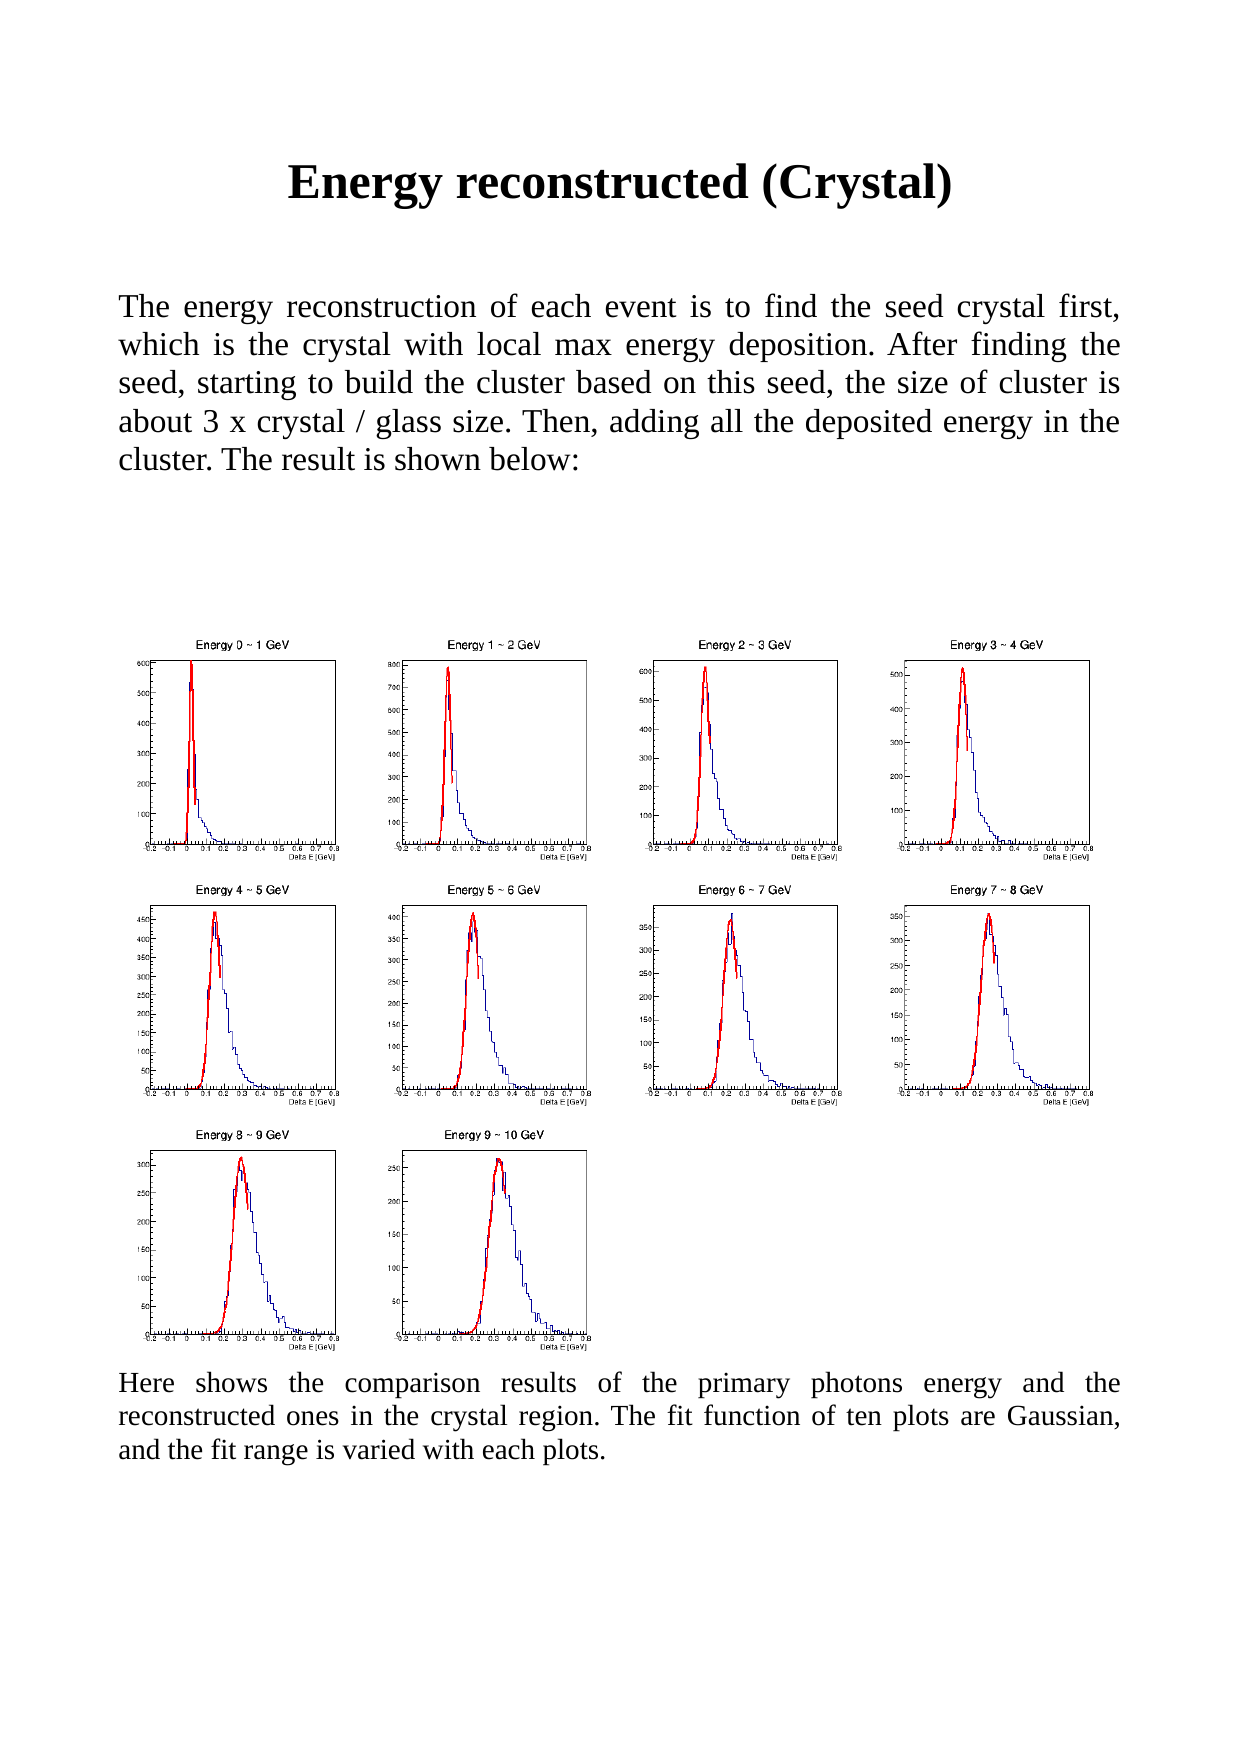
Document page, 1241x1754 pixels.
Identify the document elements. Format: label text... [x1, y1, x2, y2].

text Energy reconstructed (Crystal) [118, 152, 1122, 209]
text Here shows the comparison results of the primary photons energy and the reconstructed ones in the crystal region. The fit function of ten plots are Gaussian, and the fit range is varied with each plots. [118, 1365, 1122, 1466]
picture [118, 630, 1123, 1365]
text The energy reconstruction of each event is to find the seed crystal first, which is the crystal with local max energy deposition. After finding the seed, starting to build the cluster based on this seed, the size of cluster is about 3 x crystal / glass size. Then, adding all the deposited energy in the cluster. The result is shown below: [118, 286, 1122, 477]
